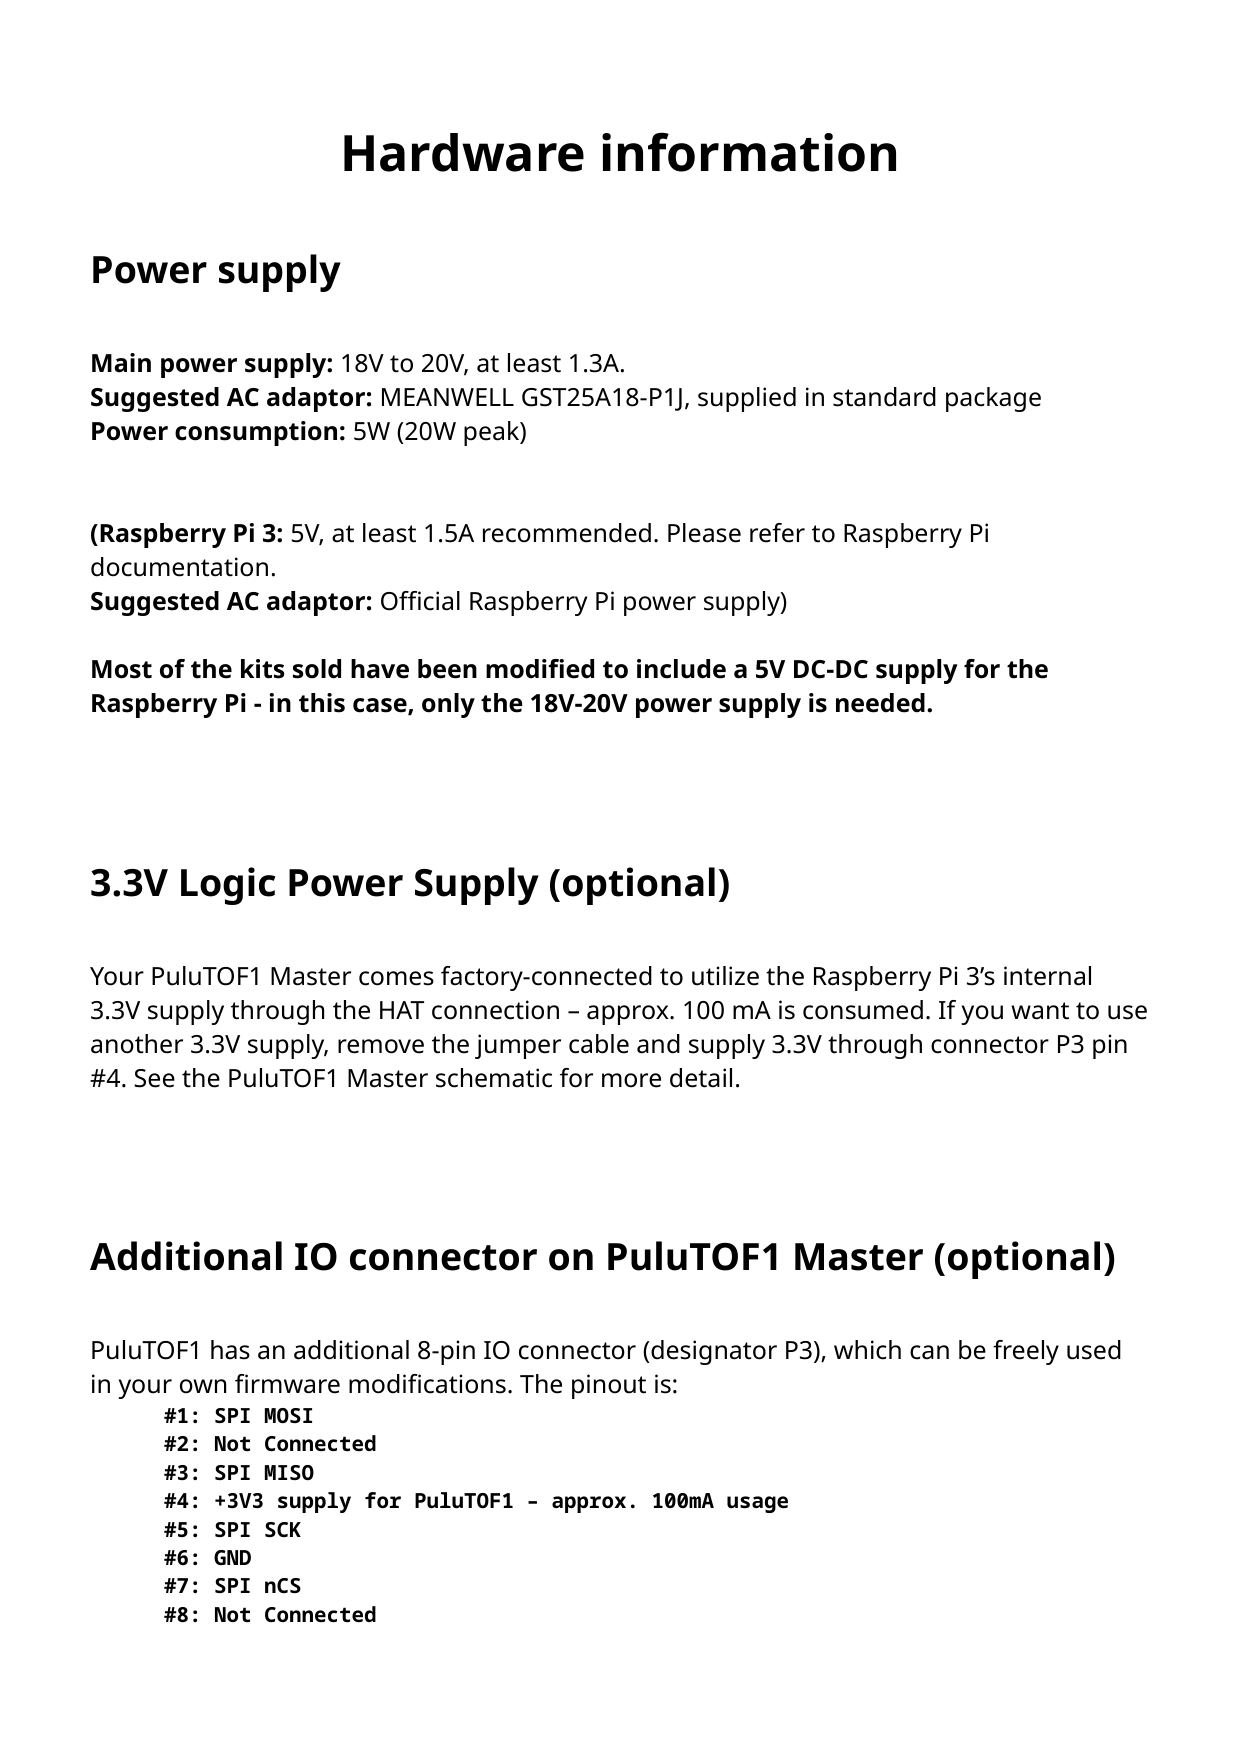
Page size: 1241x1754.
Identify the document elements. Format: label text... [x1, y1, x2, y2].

text Your PuluTOF1 Master comes factory-connected to utilize the Raspberry Pi 3’s internal 3.3V supply through the HAT connection – approx. 100 mA is consumed. If you want to use another 3.3V supply, remove the jumper cable and supply 3.3V through connector P3 pin #4. See the PuluTOF1 Master schematic for more detail. [90, 958, 1151, 1094]
text #2: Not Connected [164, 1429, 1151, 1458]
text Power consumption: 5W (20W peak) [90, 413, 1151, 447]
text Suggested AC adaptor: Official Raspberry Pi power supply) [90, 584, 1151, 618]
text #5: SPI SCK [164, 1515, 1151, 1543]
text 3.3V Logic Power Supply (optional) [90, 856, 1151, 907]
text Hardware information [90, 118, 1151, 186]
text #8: Not Connected [164, 1600, 1151, 1628]
text #7: SPI nCS [164, 1572, 1151, 1600]
text #3: SPI MISO [164, 1458, 1151, 1486]
text PuluTOF1 has an additional 8-pin IO connector (designator P3), which can be freely used in your own firmware modifications. The pinout is: [90, 1333, 1151, 1401]
text Main power supply: 18V to 20V, at least 1.3A. [90, 345, 1151, 379]
text (Raspberry Pi 3: 5V, at least 1.5A recommended. Please refer to Raspberry Pi documentation. [90, 516, 1151, 584]
text #6: GND [164, 1543, 1151, 1572]
text Additional IO connector on PuluTOF1 Master (optional) [90, 1231, 1151, 1282]
text Most of the kits sold have been modified to include a 5V DC-DC supply for the Raspberry Pi - in this case, only the 18V-20V power supply is needed. [90, 652, 1151, 720]
text #4: +3V3 supply for PuluTOF1 – approx. 100mA usage [164, 1486, 1151, 1515]
text Power supply [90, 243, 1151, 294]
text #1: SPI MOSI [164, 1401, 1151, 1429]
text Suggested AC adaptor: MEANWELL GST25A18-P1J, supplied in standard package [90, 379, 1151, 413]
